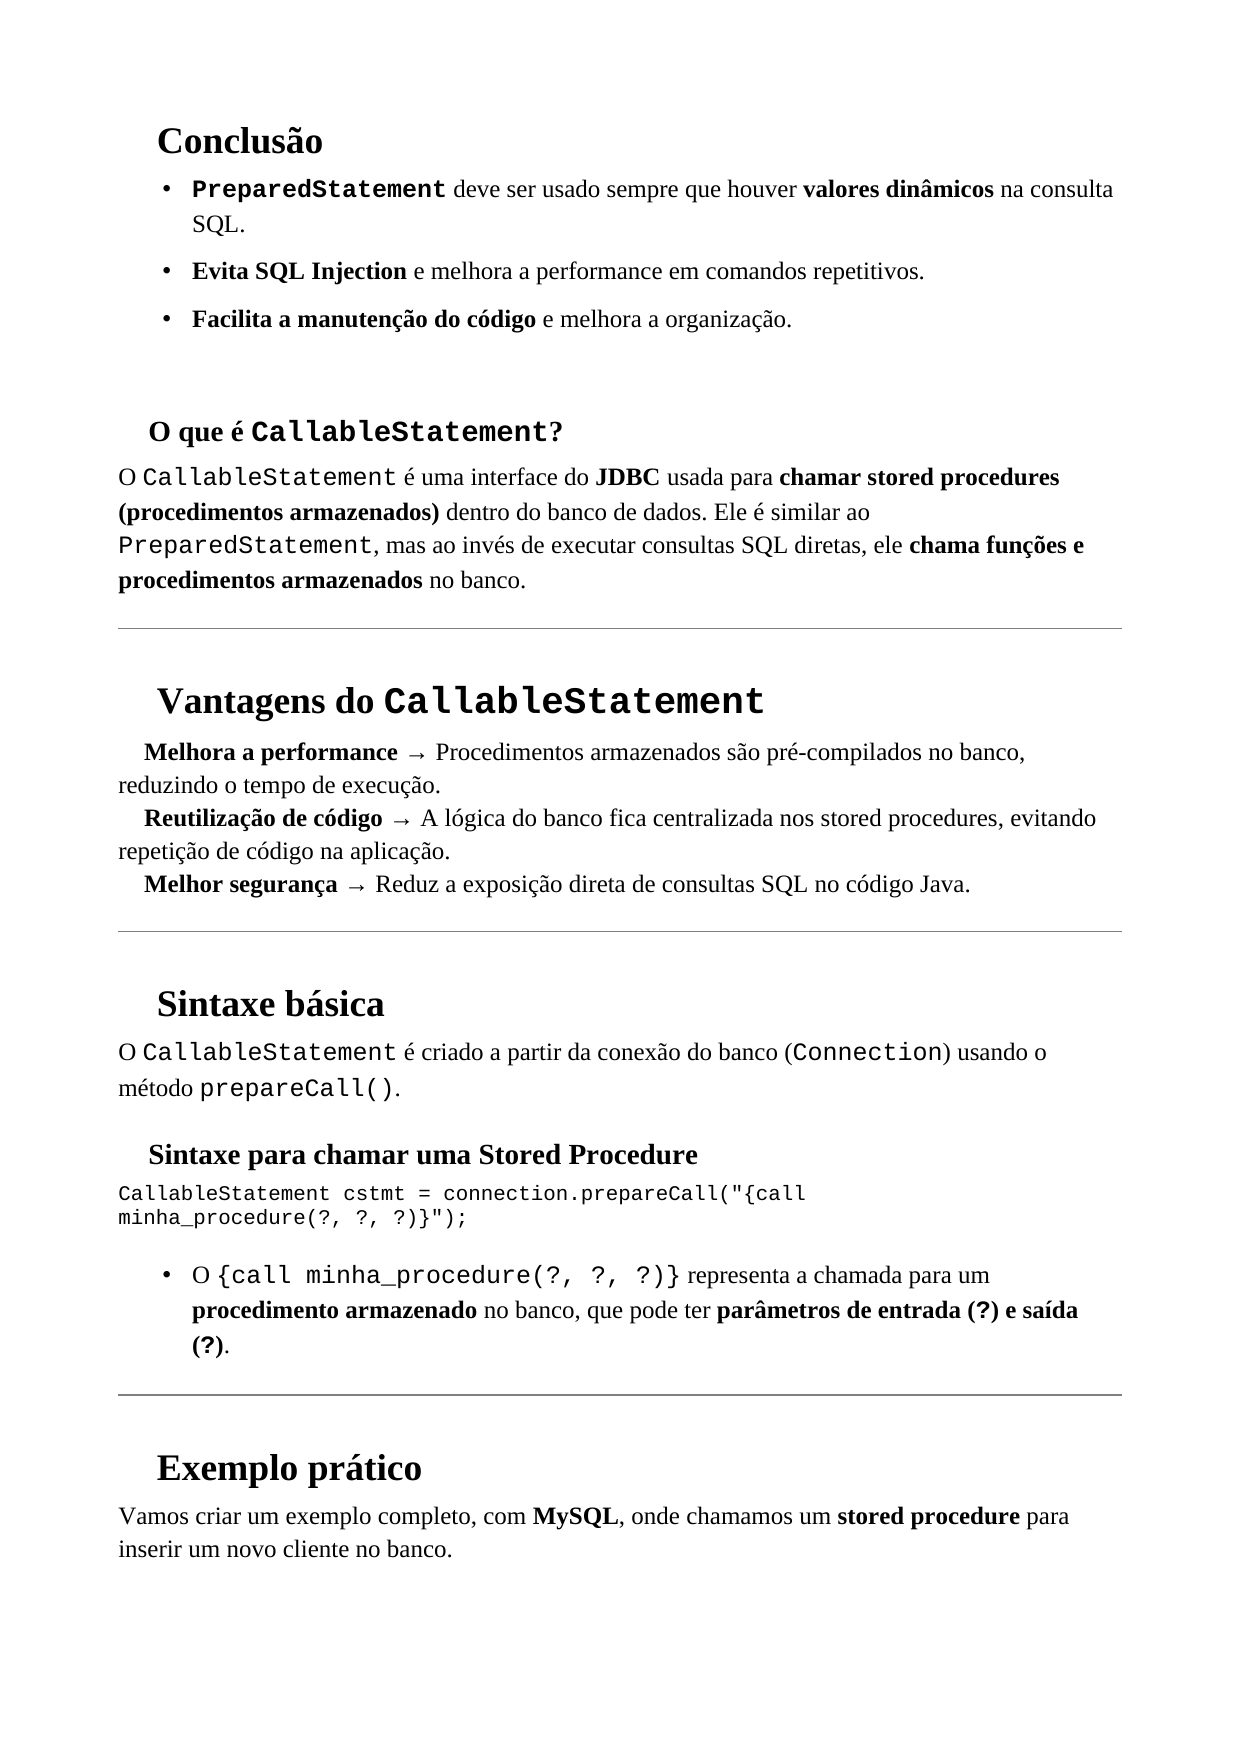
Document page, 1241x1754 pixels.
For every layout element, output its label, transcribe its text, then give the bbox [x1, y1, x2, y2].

text ✅ Melhora a performance → Procedimentos armazenados são pré-compilados no banco, reduzindo o tempo de execução. ✅ Reutilização de código → A lógica do banco fica centralizada nos stored procedures, evitando repetição de código na aplicação. ✅ Melhor segurança → Reduz a exposição direta de consultas SQL no código Java. [118, 737, 1122, 898]
text O CallableStatement é criado a partir da conexão do banco (Connection) usando o método prepareCall(). [118, 1037, 1122, 1103]
subtitle 📌 Sintaxe para chamar uma Stored Procedure [118, 1137, 1122, 1171]
text O CallableStatement é uma interface do JDBC usada para chamar stored procedures (procedimentos armazenados) dentro do banco de dados. Ele é similar ao PreparedStatement, mas ao invés de executar consultas SQL diretas, ele chama funções e procedimentos armazenados no banco. [118, 462, 1122, 594]
subtitle 🚀 Vantagens do CallableStatement [118, 678, 1122, 724]
list PreparedStatement deve ser usado sempre que houver valores dinâmicos na consulta SQL. [162, 174, 1122, 238]
subtitle 📌 Conclusão [118, 118, 1122, 161]
list Facilita a manutenção do código e melhora a organização. [162, 304, 1122, 333]
subtitle 🔹 O que é CallableStatement? [118, 414, 1122, 450]
list O {call minha_procedure(?, ?, ?)} representa a chamada para um procedimento armazenado no banco, que pode ter parâmetros de entrada (?) e saída (?). [162, 1260, 1122, 1361]
list Evita SQL Injection e melhora a performance em comandos repetitivos. [162, 256, 1122, 285]
text Vamos criar um exemplo completo, com MySQL, onde chamamos um stored procedure para inserir um novo cliente no banco. [118, 1501, 1122, 1563]
subtitle 🔹 Exemplo prático [118, 1445, 1122, 1488]
text CallableStatement cstmt = connection.prepareCall("{call minha_procedure(?, ?, ?)}"); [118, 1183, 1122, 1231]
subtitle 🔹 Sintaxe básica [118, 982, 1122, 1025]
